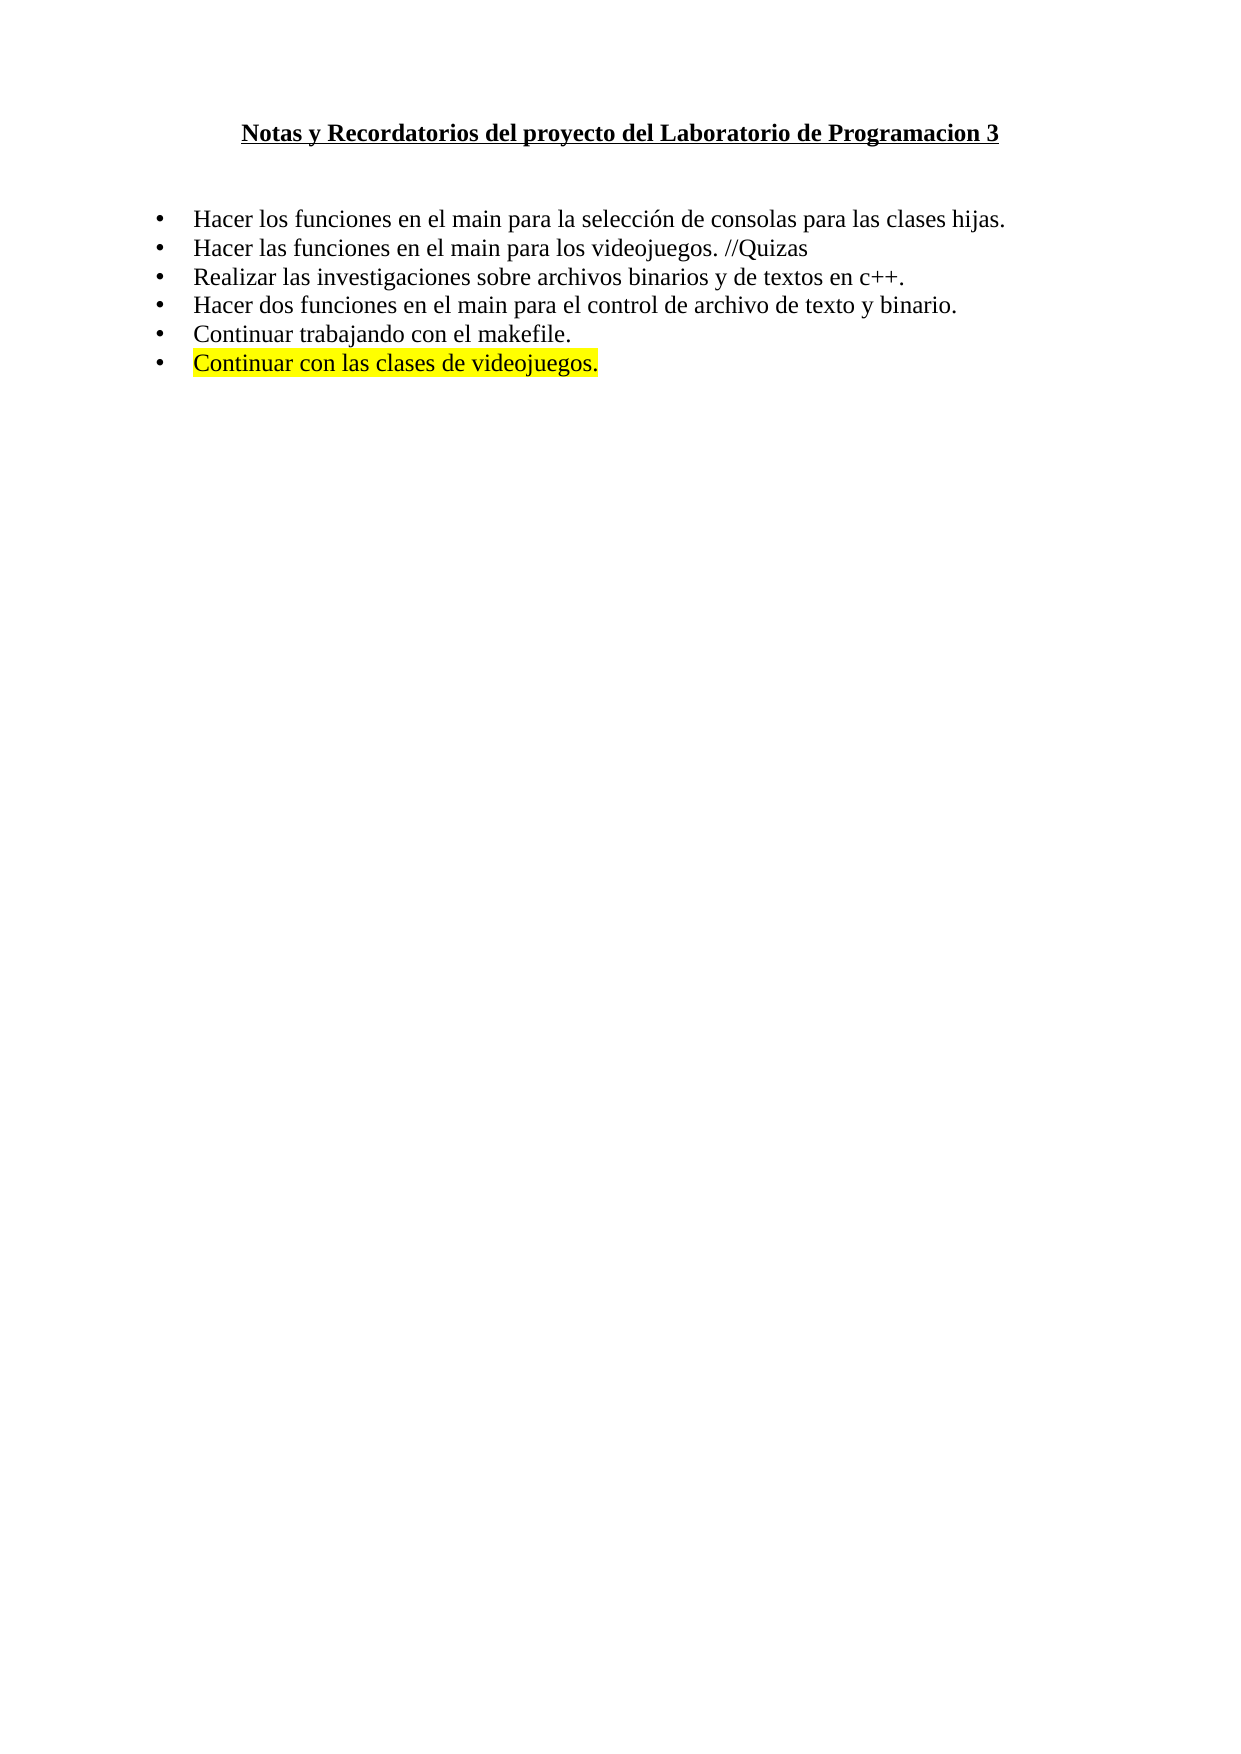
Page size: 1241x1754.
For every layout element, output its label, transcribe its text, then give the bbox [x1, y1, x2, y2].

list Realizar las investigaciones sobre archivos binarios y de textos en c++. [156, 262, 1122, 291]
list Hacer los funciones en el main para la selección de consolas para las clases hijas. [156, 204, 1122, 233]
list Continuar trabajando con el makefile. [156, 319, 1122, 348]
list Hacer las funciones en el main para los videojuegos. //Quizas [156, 233, 1122, 262]
text Notas y Recordatorios del proyecto del Laboratorio de Programacion 3 [118, 118, 1122, 147]
list Continuar con las clases de videojuegos. [156, 348, 1122, 377]
list Hacer dos funciones en el main para el control de archivo de texto y binario. [156, 291, 1122, 319]
